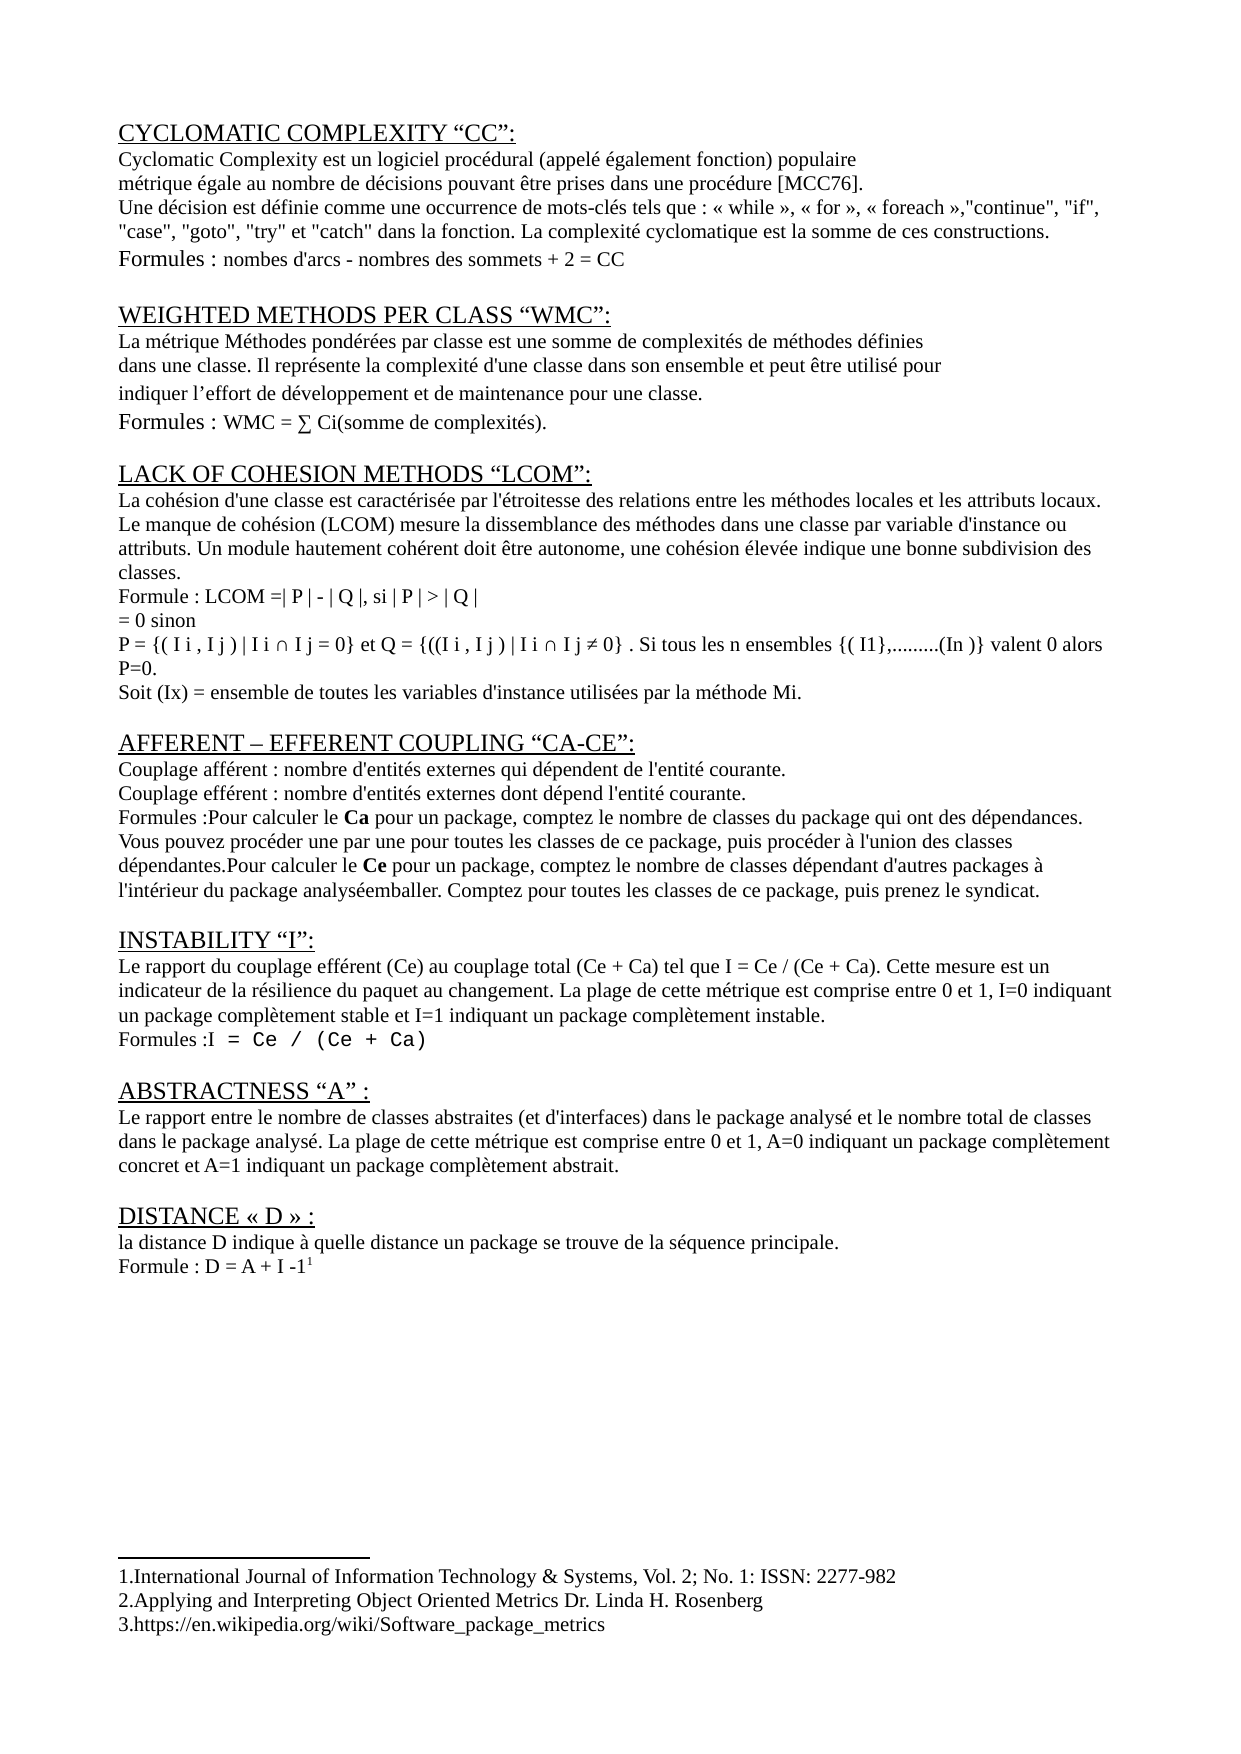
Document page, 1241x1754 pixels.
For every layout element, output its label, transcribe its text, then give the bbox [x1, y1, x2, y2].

text = 0 sinon [118, 608, 1122, 632]
text la distance D indique à quelle distance un package se trouve de la séquence principale. [118, 1230, 1122, 1254]
text DISTANCE « D » : [118, 1201, 1122, 1230]
text P = {( I i , I j ) | I i ∩ I j = 0} et Q = {((I i , I j ) | I i ∩ I j ≠ 0} . Si tous les n ensembles {( I1},.........(In )} valent 0 alors P=0. [118, 632, 1122, 680]
text Formules : nombes d'arcs - nombres des sommets + 2 = CC [118, 243, 1122, 272]
text Soit (Ix) = ensemble de toutes les variables d'instance utilisées par la méthode Mi. [118, 680, 1122, 704]
text .International Journal of Information Technology & Systems, Vol. 2; No. 1: ISSN: 2277-982 [118, 1564, 1122, 1588]
text Formules :Pour calculer le Ca pour un package, comptez le nombre de classes du package qui ont des dépendances. Vous pouvez procéder une par une pour toutes les classes de ce package, puis procéder à l'union des classes dépendantes.Pour calculer le Ce pour un package, comptez le nombre de classes dépendant d'autres packages à l'intérieur du package analyséemballer. Comptez pour toutes les classes de ce package, puis prenez le syndicat. [118, 805, 1122, 902]
text Cyclomatic Complexity est un logiciel procédural (appelé également fonction) populaire [118, 147, 1122, 171]
text Couplage afférent : nombre d'entités externes qui dépendent de l'entité courante. [118, 757, 1122, 781]
text La cohésion d'une classe est caractérisée par l'étroitesse des relations entre les méthodes locales et les attributs locaux. Le manque de cohésion (LCOM) mesure la dissemblance des méthodes dans une classe par variable d'instance ou attributs. Un module hautement cohérent doit être autonome, une cohésion élevée indique une bonne subdivision des classes. [118, 488, 1122, 584]
text Formules : WMC = ∑ Ci(somme de complexités). [118, 406, 1122, 435]
text CYCLOMATIC COMPLEXITY “CC”: [118, 118, 1122, 147]
text ABSTRACTNESS “A” : [118, 1076, 1122, 1105]
text indiquer l’effort de développement et de maintenance pour une classe. [118, 377, 1122, 406]
text 2.Applying and Interpreting Object Oriented Metrics Dr. Linda H. Rosenberg [118, 1588, 1122, 1612]
text Une décision est définie comme une occurrence de mots-clés tels que : « while », « for », « foreach »,"continue", "if", "case", "goto", "try" et "catch" dans la fonction. La complexité cyclomatique est la somme de ces constructions. [118, 195, 1122, 243]
text Le rapport entre le nombre de classes abstraites (et d'interfaces) dans le package analysé et le nombre total de classes dans le package analysé. La plage de cette métrique est comprise entre 0 et 1, A=0 indiquant un package complètement concret et A=1 indiquant un package complètement abstrait. [118, 1105, 1122, 1177]
text Formule : D = A + I -1 [118, 1254, 1122, 1278]
text 3.https://en.wikipedia.org/wiki/Software_package_metrics [118, 1612, 1122, 1636]
text Couplage efférent : nombre d'entités externes dont dépend l'entité courante. [118, 781, 1122, 805]
text La métrique Méthodes pondérées par classe est une somme de complexités de méthodes définies [118, 329, 1122, 353]
text métrique égale au nombre de décisions pouvant être prises dans une procédure [MCC76]. [118, 171, 1122, 195]
text Le rapport du couplage efférent (Ce) au couplage total (Ce + Ca) tel que I = Ce / (Ce + Ca). Cette mesure est un indicateur de la résilience du paquet au changement. La plage de cette métrique est comprise entre 0 et 1, I=0 indiquant un package complètement stable et I=1 indiquant un package complètement instable. [118, 954, 1122, 1027]
text Formules :I = Ce / (Ce + Ca) [118, 1027, 1122, 1052]
text LACK OF COHESION METHODS “LCOM”: [118, 459, 1122, 488]
text Formule : LCOM =| P | - | Q |, si | P | > | Q | [118, 584, 1122, 608]
text WEIGHTED METHODS PER CLASS “WMC”: [118, 301, 1122, 329]
text INSTABILITY “I”: [118, 926, 1122, 954]
text AFFERENT – EFFERENT COUPLING “CA-CE”: [118, 728, 1122, 757]
text dans une classe. Il représente la complexité d'une classe dans son ensemble et peut être utilisé pour [118, 353, 1122, 377]
